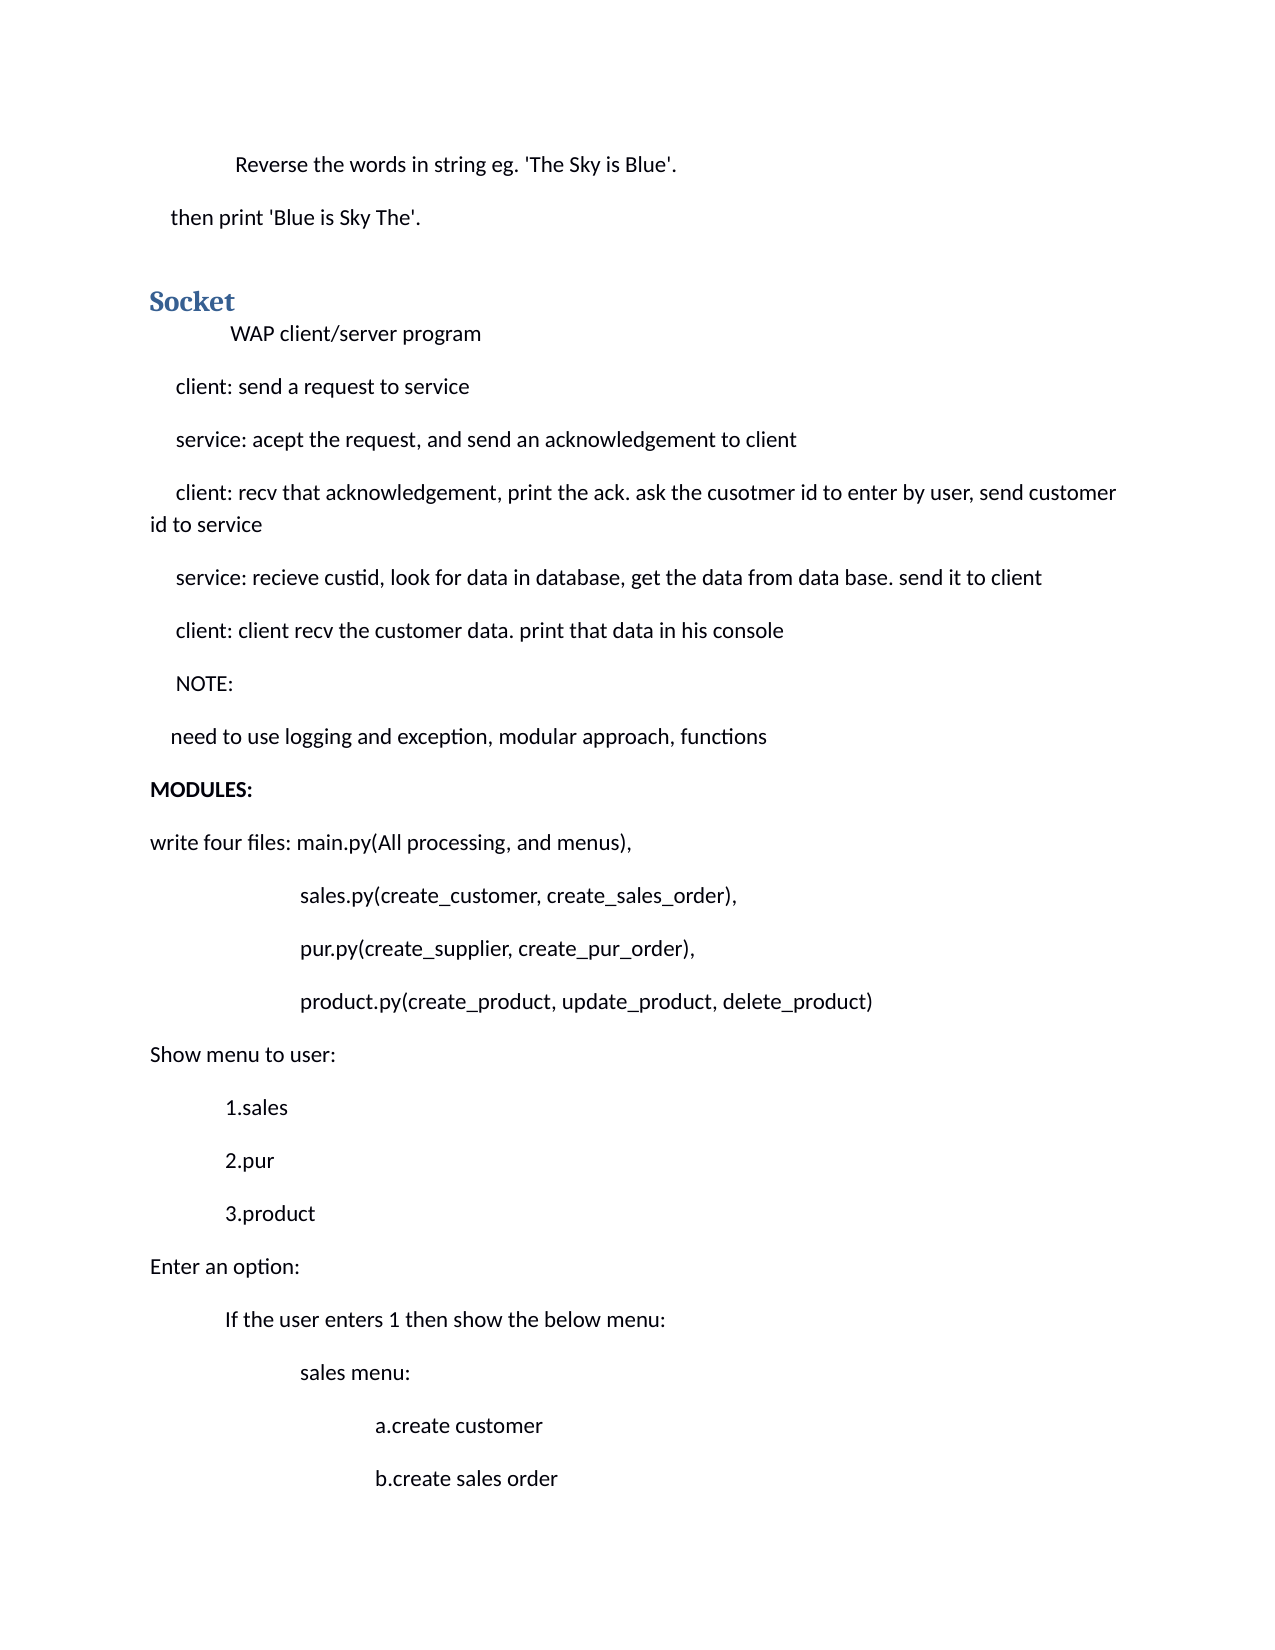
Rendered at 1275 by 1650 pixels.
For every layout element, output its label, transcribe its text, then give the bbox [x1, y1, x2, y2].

subtitle Socket [150, 285, 1125, 319]
text Enter an option: [150, 1252, 1125, 1280]
text b.create sales order [150, 1464, 1125, 1492]
text Show menu to user: [150, 1040, 1125, 1068]
list WAP client/server program [225, 319, 1125, 347]
text client: send a request to service [150, 372, 1125, 400]
text 2.pur [150, 1146, 1125, 1174]
text client: recv that acknowledgement, print the ack. ask the cusotmer id to enter by user, send customer id to service [150, 478, 1125, 538]
text product.py(create_product, update_product, delete_product) [150, 987, 1125, 1015]
text If the user enters 1 then show the below menu: [150, 1305, 1125, 1333]
list Reverse the words in string eg. 'The Sky is Blue'. [225, 150, 1125, 178]
text 3.product [150, 1199, 1125, 1227]
text a.create customer [150, 1411, 1125, 1439]
text service: acept the request, and send an acknowledgement to client [150, 425, 1125, 453]
text 1.sales [150, 1093, 1125, 1121]
text sales.py(create_customer, create_sales_order), [150, 881, 1125, 909]
text pur.py(create_supplier, create_pur_order), [150, 934, 1125, 962]
text need to use logging and exception, modular approach, functions [150, 722, 1125, 750]
text then print 'Blue is Sky The'. [150, 203, 1125, 231]
text service: recieve custid, look for data in database, get the data from data base. send it to client [150, 563, 1125, 591]
text write four files: main.py(All processing, and menus), [150, 828, 1125, 856]
text sales menu: [150, 1358, 1125, 1386]
text MODULES: [150, 775, 1125, 803]
text NOTE: [150, 669, 1125, 697]
text client: client recv the customer data. print that data in his console [150, 616, 1125, 644]
